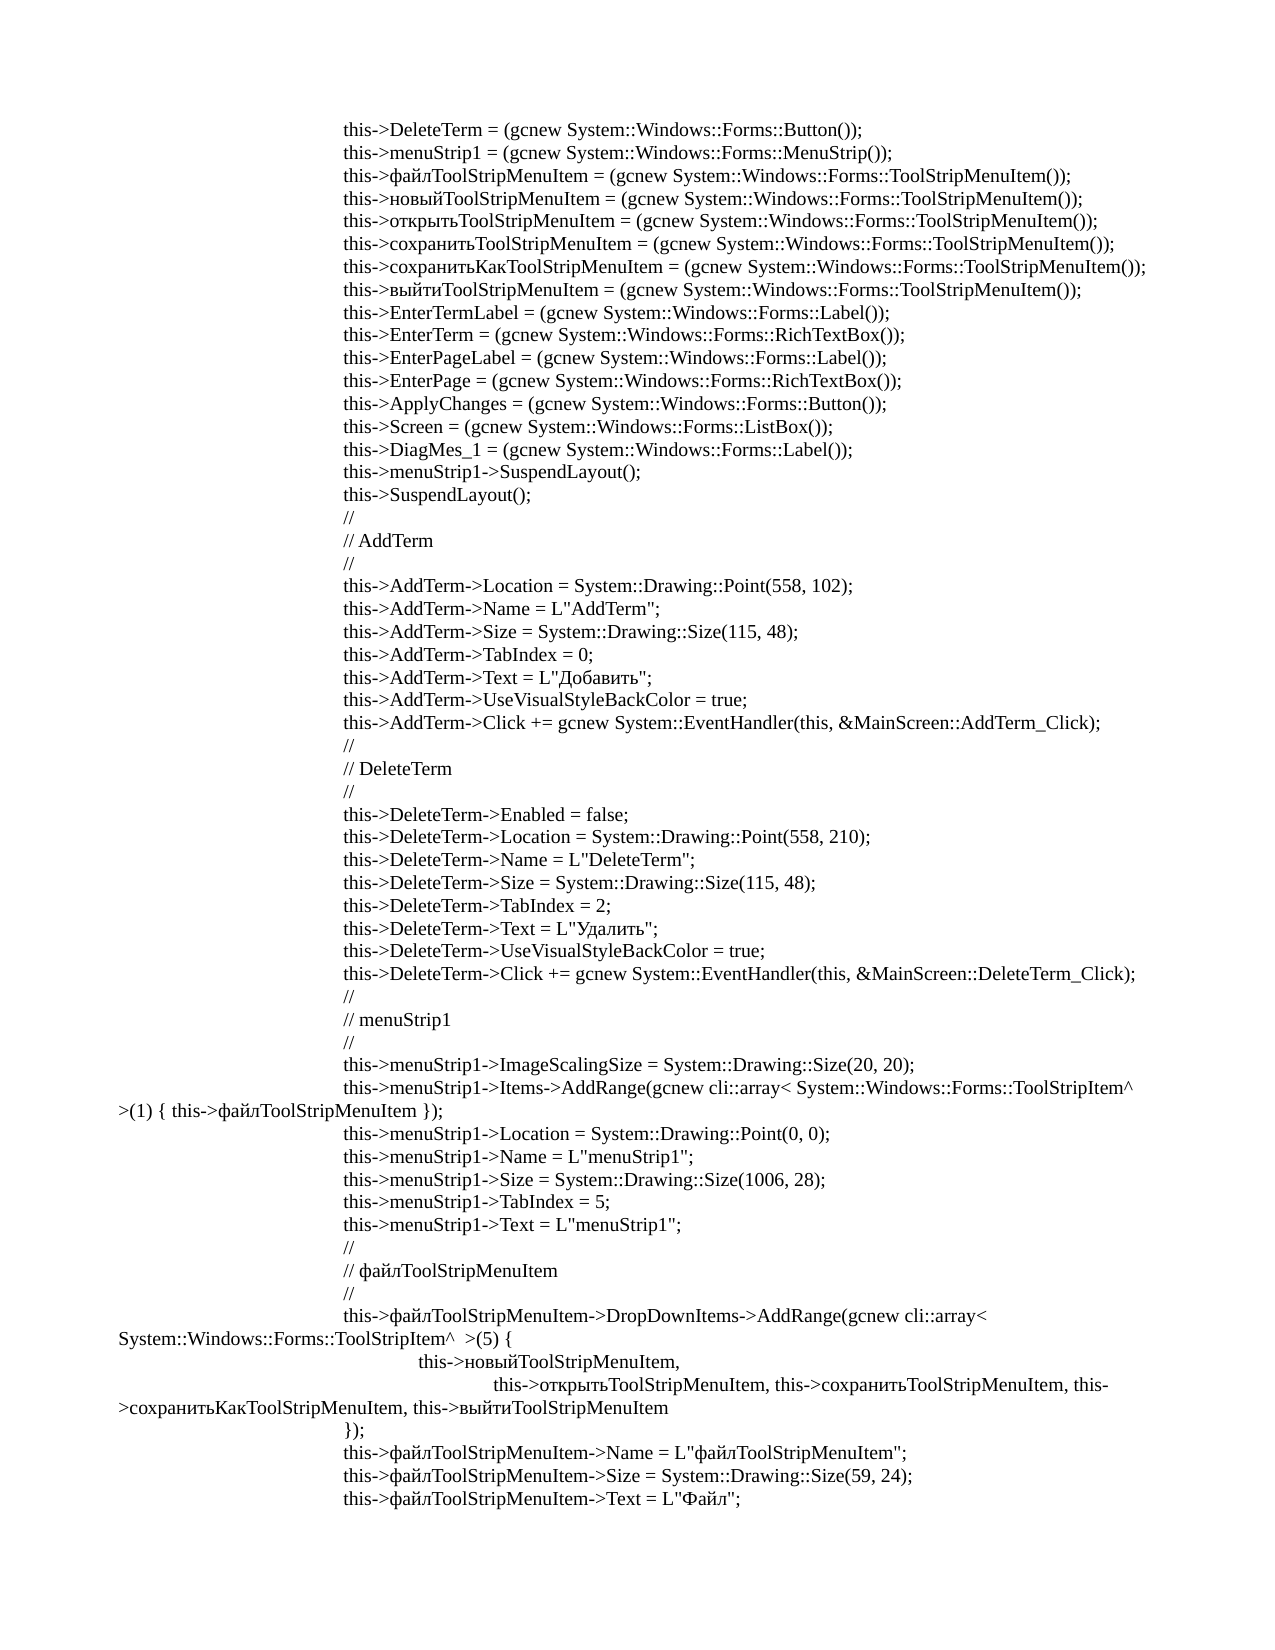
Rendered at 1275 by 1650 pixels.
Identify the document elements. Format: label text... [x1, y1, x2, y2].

text this->новыйToolStripMenuItem = (gcnew System::Windows::Forms::ToolStripMenuItem()); [118, 187, 1157, 209]
text this->DeleteTerm->UseVisualStyleBackColor = true; [118, 939, 1157, 962]
text // файлToolStripMenuItem [118, 1259, 1157, 1282]
text }); [118, 1418, 1157, 1441]
text this->AddTerm->Text = L"Добавить"; [118, 666, 1157, 688]
text this->сохранитьToolStripMenuItem = (gcnew System::Windows::Forms::ToolStripMenuItem()); [118, 232, 1157, 255]
text this->DiagMes_1 = (gcnew System::Windows::Forms::Label()); [118, 437, 1157, 460]
text this->открытьToolStripMenuItem, this->сохранитьToolStripMenuItem, this->сохранитьКакToolStripMenuItem, this->выйтиToolStripMenuItem [118, 1373, 1157, 1418]
text this->EnterPageLabel = (gcnew System::Windows::Forms::Label()); [118, 346, 1157, 369]
text // [118, 1282, 1157, 1304]
text this->файлToolStripMenuItem->Text = L"Файл"; [118, 1487, 1157, 1510]
text this->menuStrip1->SuspendLayout(); [118, 460, 1157, 483]
text this->AddTerm->Name = L"AddTerm"; [118, 597, 1157, 620]
text // DeleteTerm [118, 757, 1157, 780]
text // menuStrip1 [118, 1008, 1157, 1031]
text this->AddTerm->TabIndex = 0; [118, 643, 1157, 666]
text this->AddTerm->Location = System::Drawing::Point(558, 102); [118, 574, 1157, 597]
text // [118, 506, 1157, 529]
text this->DeleteTerm->Text = L"Удалить"; [118, 917, 1157, 939]
text this->DeleteTerm->Click += gcnew System::EventHandler(this, &MainScreen::DeleteTerm_Click); [118, 962, 1157, 985]
text this->AddTerm->Size = System::Drawing::Size(115, 48); [118, 620, 1157, 643]
text this->DeleteTerm->TabIndex = 2; [118, 894, 1157, 917]
text // [118, 552, 1157, 574]
text this->EnterTermLabel = (gcnew System::Windows::Forms::Label()); [118, 301, 1157, 323]
text this->menuStrip1->Size = System::Drawing::Size(1006, 28); [118, 1167, 1157, 1190]
text this->DeleteTerm->Size = System::Drawing::Size(115, 48); [118, 871, 1157, 894]
text // [118, 1236, 1157, 1259]
text this->новыйToolStripMenuItem, [118, 1350, 1157, 1373]
text this->DeleteTerm->Location = System::Drawing::Point(558, 210); [118, 825, 1157, 848]
text // [118, 1031, 1157, 1053]
text this->menuStrip1->Location = System::Drawing::Point(0, 0); [118, 1122, 1157, 1145]
text this->AddTerm->Click += gcnew System::EventHandler(this, &MainScreen::AddTerm_Click); [118, 711, 1157, 734]
text this->открытьToolStripMenuItem = (gcnew System::Windows::Forms::ToolStripMenuItem()); [118, 209, 1157, 232]
text this->EnterPage = (gcnew System::Windows::Forms::RichTextBox()); [118, 369, 1157, 392]
text // [118, 985, 1157, 1008]
text this->DeleteTerm = (gcnew System::Windows::Forms::Button()); [118, 118, 1157, 141]
text this->ApplyChanges = (gcnew System::Windows::Forms::Button()); [118, 392, 1157, 415]
text this->menuStrip1->Items->AddRange(gcnew cli::array< System::Windows::Forms::ToolStripItem^ >(1) { this->файлToolStripMenuItem }); [118, 1076, 1157, 1122]
text this->DeleteTerm->Enabled = false; [118, 802, 1157, 825]
text this->сохранитьКакToolStripMenuItem = (gcnew System::Windows::Forms::ToolStripMenuItem()); [118, 255, 1157, 278]
text // [118, 734, 1157, 757]
text this->menuStrip1->Name = L"menuStrip1"; [118, 1145, 1157, 1167]
text this->menuStrip1->TabIndex = 5; [118, 1190, 1157, 1213]
text this->файлToolStripMenuItem = (gcnew System::Windows::Forms::ToolStripMenuItem()); [118, 164, 1157, 187]
text this->файлToolStripMenuItem->Name = L"файлToolStripMenuItem"; [118, 1441, 1157, 1464]
text // AddTerm [118, 529, 1157, 552]
text this->EnterTerm = (gcnew System::Windows::Forms::RichTextBox()); [118, 323, 1157, 346]
text this->menuStrip1->ImageScalingSize = System::Drawing::Size(20, 20); [118, 1053, 1157, 1076]
text this->DeleteTerm->Name = L"DeleteTerm"; [118, 848, 1157, 871]
text this->menuStrip1->Text = L"menuStrip1"; [118, 1213, 1157, 1236]
text this->файлToolStripMenuItem->Size = System::Drawing::Size(59, 24); [118, 1464, 1157, 1487]
text this->Screen = (gcnew System::Windows::Forms::ListBox()); [118, 415, 1157, 437]
text this->выйтиToolStripMenuItem = (gcnew System::Windows::Forms::ToolStripMenuItem()); [118, 278, 1157, 301]
text this->SuspendLayout(); [118, 483, 1157, 506]
text this->AddTerm->UseVisualStyleBackColor = true; [118, 688, 1157, 711]
text // [118, 780, 1157, 802]
text this->файлToolStripMenuItem->DropDownItems->AddRange(gcnew cli::array< System::Windows::Forms::ToolStripItem^ >(5) { [118, 1304, 1157, 1350]
text this->menuStrip1 = (gcnew System::Windows::Forms::MenuStrip()); [118, 141, 1157, 164]
